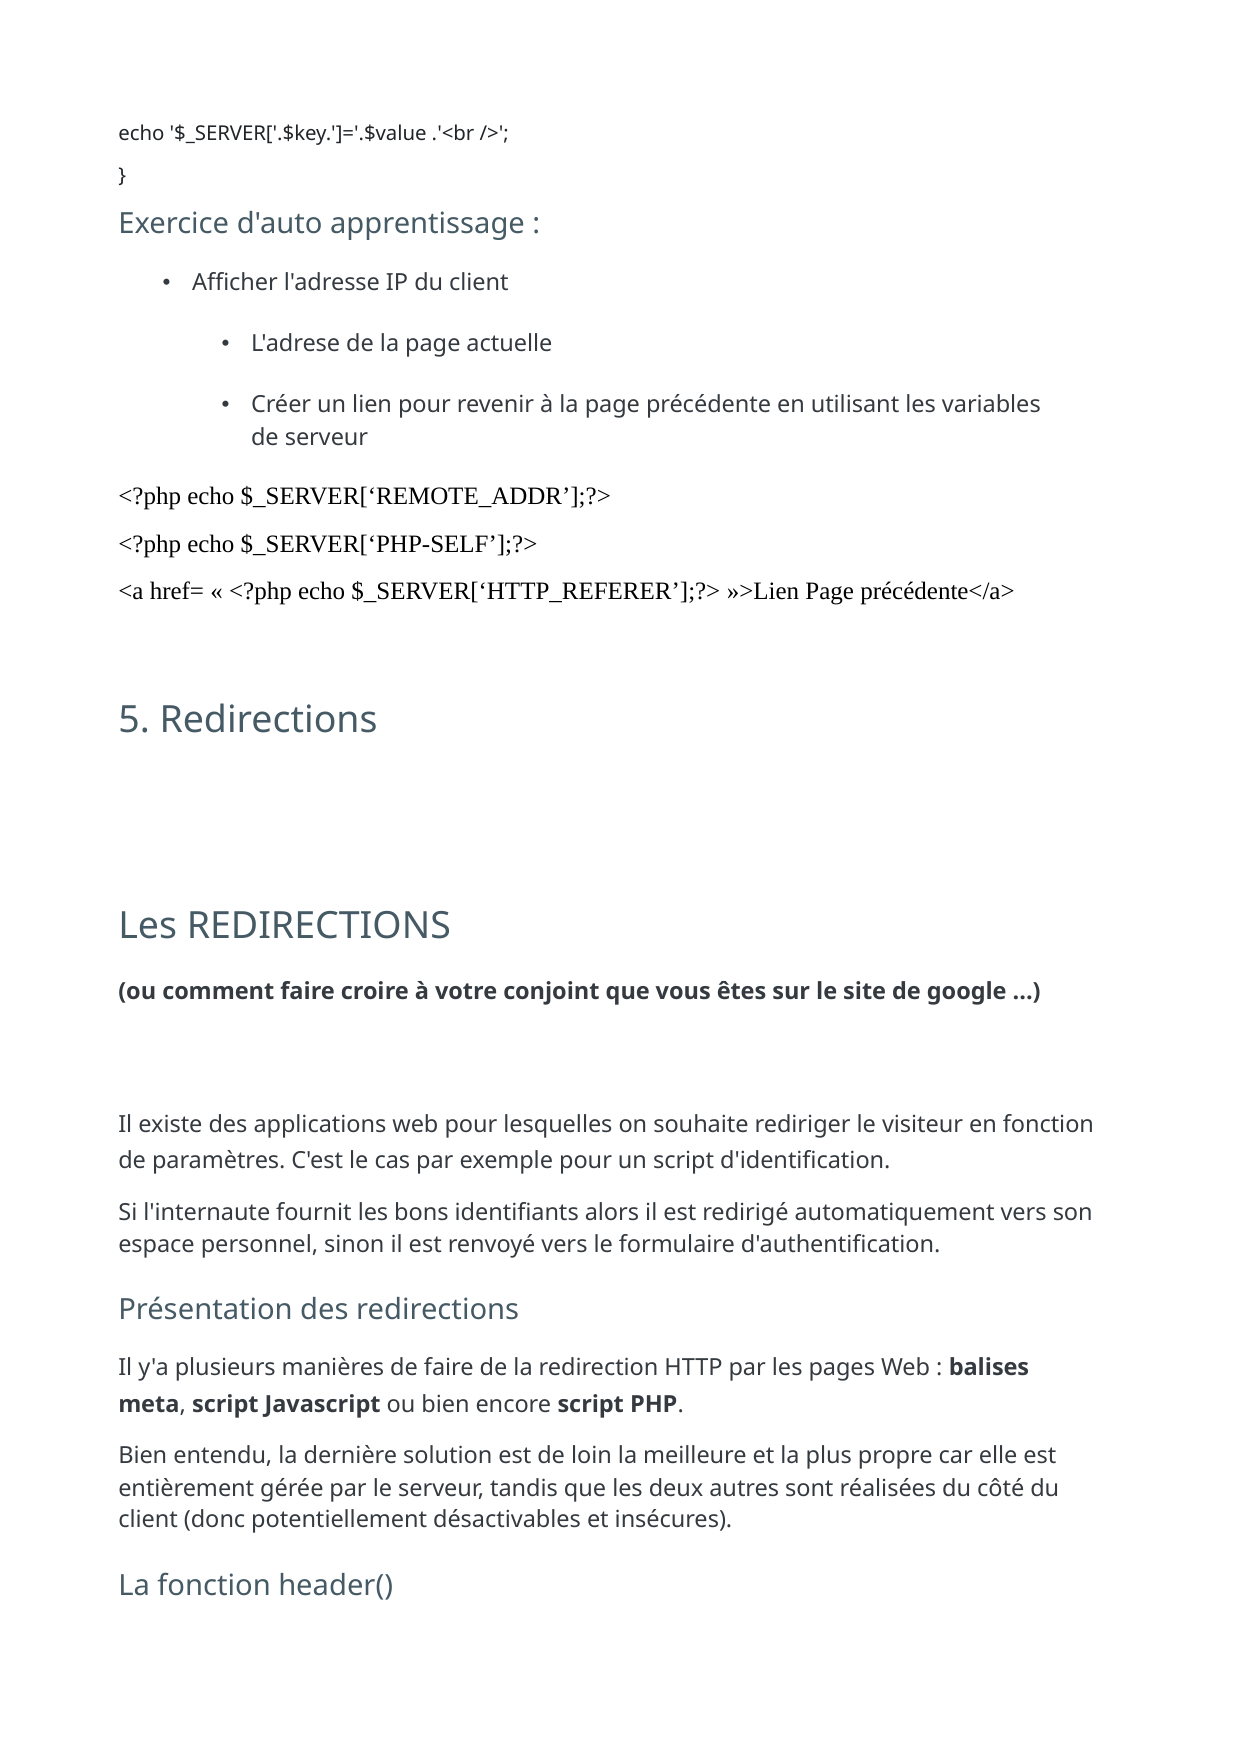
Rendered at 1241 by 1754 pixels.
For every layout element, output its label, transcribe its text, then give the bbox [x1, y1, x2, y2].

subtitle 5. Redirections [118, 692, 1122, 743]
text <a href= « <?php echo $_SERVER[‘HTTP_REFERER’];?> »>Lien Page précédente</a> [118, 576, 1122, 605]
text Bien entendu, la dernière solution est de loin la meilleure et la plus propre car elle est entièrement gérée par le serveur, tandis que les deux autres sont réalisées du côté du client (donc potentiellement désactivables et insécures). [118, 1439, 1122, 1535]
text Il existe des applications web pour lesquelles on souhaite rediriger le visiteur en fonction de paramètres. C'est le cas par exemple pour un script d'identification. [118, 1107, 1122, 1176]
text <?php echo $_SERVER[‘PHP-SELF’];?> [118, 529, 1122, 558]
text echo '$_SERVER['.$key.']='.$value .'<br />'; [118, 118, 1122, 146]
subtitle Présentation des redirections [118, 1288, 1122, 1328]
text <?php echo $_SERVER[‘REMOTE_ADDR’];?> [118, 481, 1122, 510]
text Il y'a plusieurs manières de faire de la redirection HTTP par les pages Web : balises meta, script Javascript ou bien encore script PHP. [118, 1351, 1122, 1419]
text } [118, 160, 1122, 188]
subtitle La fonction header() [118, 1564, 1122, 1604]
subtitle Exercice d'auto apprentissage : [118, 203, 1122, 242]
text Si l'internaute fournit les bons identifiants alors il est redirigé automatiquement vers son espace personnel, sinon il est renvoyé vers le formulaire d'authentification. [118, 1195, 1122, 1259]
list L'adrese de la page actuelle [221, 326, 1063, 358]
text (ou comment faire croire à votre conjoint que vous êtes sur le site de google ...) [118, 975, 1122, 1007]
list Créer un lien pour revenir à la page précédente en utilisant les variables de serveur [221, 388, 1063, 452]
subtitle Les REDIRECTIONS [118, 899, 1122, 950]
list Afficher l'adresse IP du client [162, 265, 1122, 297]
